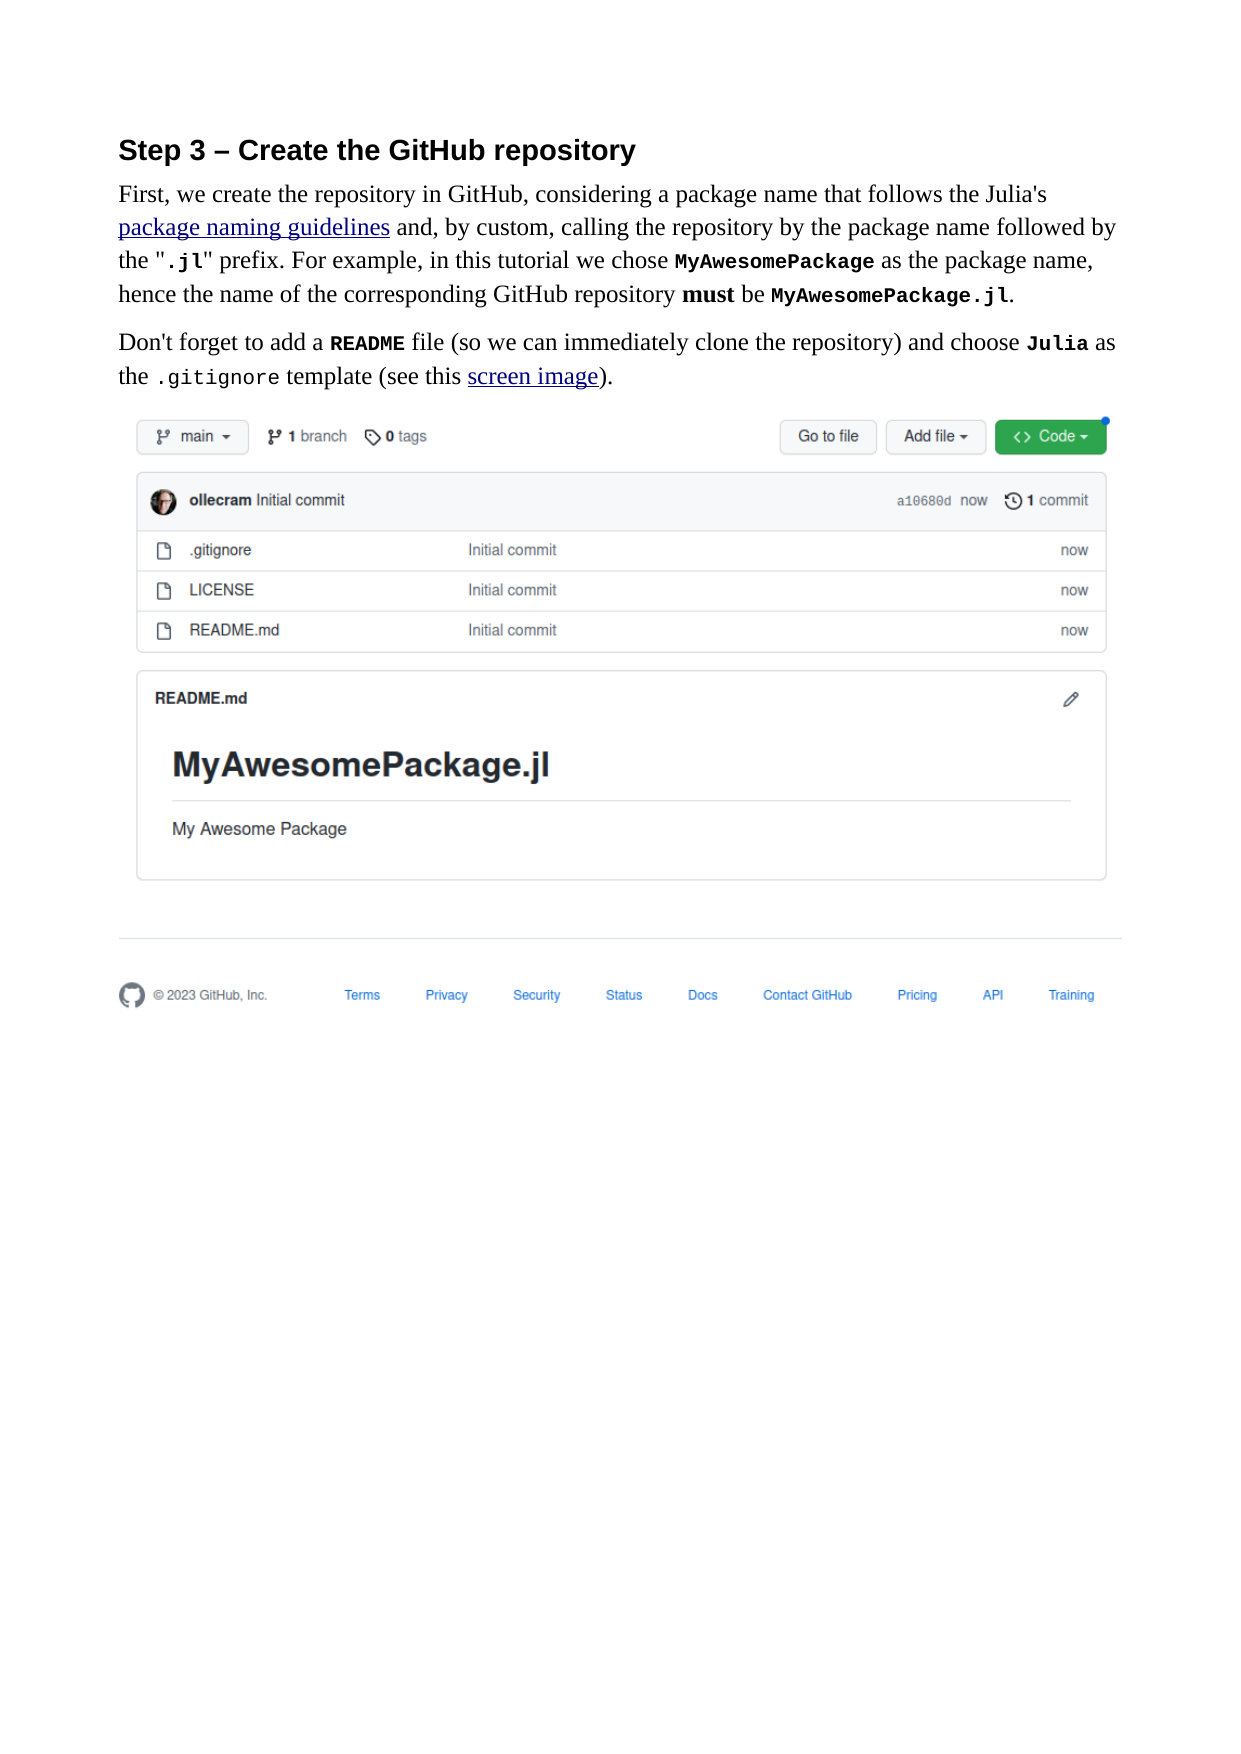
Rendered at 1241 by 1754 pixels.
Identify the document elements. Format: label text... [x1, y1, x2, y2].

subtitle Step 3 – Create the GitHub repository [118, 133, 1122, 166]
text First, we create the repository in GitHub, considering a package name that follows the Julia's package naming guidelines and, by custom, calling the repository by the package name followed by the ".jl" prefix. For example, in this tutorial we chose MyAwesomePackage as the package name, hence the name of the corresponding GitHub repository must be MyAwesomePackage.jl. [118, 179, 1122, 308]
picture [118, 409, 1123, 1029]
text Don't forget to add a README file (so we can immediately clone the repository) and choose Julia as the .gitignore template (see this screen image). [118, 327, 1122, 391]
